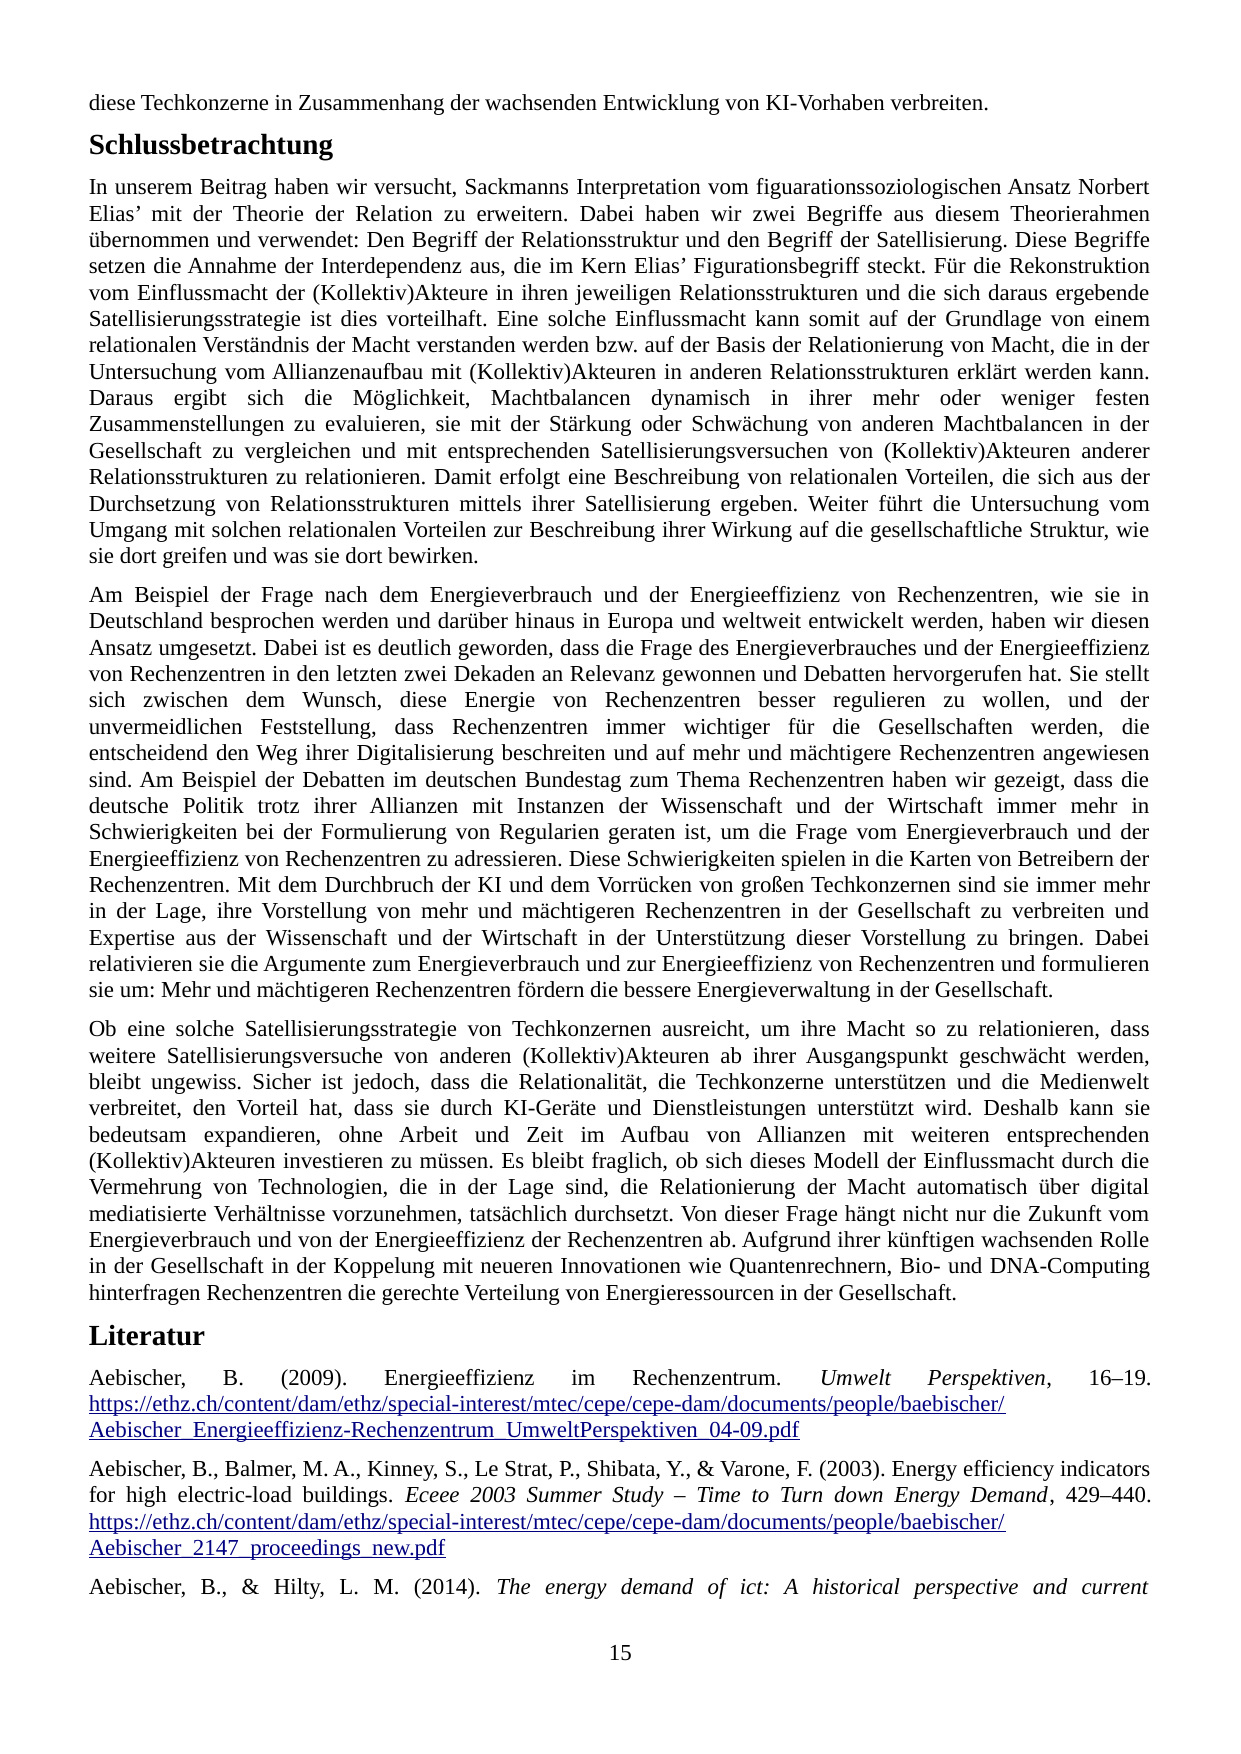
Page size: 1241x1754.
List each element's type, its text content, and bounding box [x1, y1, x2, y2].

text In unserem Beitrag haben wir versucht, Sackmanns Interpretation vom figuarationssoziologischen Ansatz Norbert Elias’ mit der Theorie der Relation zu erweitern. Dabei haben wir zwei Begriffe aus diesem Theorierahmen übernommen und verwendet: Den Begriff der Relationsstruktur und den Begriff der Satellisierung. Diese Begriffe setzen die Annahme der Interdependenz aus, die im Kern Elias’ Figurationsbegriff steckt. Für die Rekonstruktion vom Einflussmacht der (Kollektiv)Akteure in ihren jeweiligen Relationsstrukturen und die sich daraus ergebende Satellisierungsstrategie ist dies vorteilhaft. Eine solche Einflussmacht kann somit auf der Grundlage von einem relationalen Verständnis der Macht verstanden werden bzw. auf der Basis der Relationierung von Macht, die in der Untersuchung vom Allianzenaufbau mit (Kollektiv)Akteuren in anderen Relationsstrukturen erklärt werden kann. Daraus ergibt sich die Möglichkeit, Machtbalancen dynamisch in ihrer mehr oder weniger festen Zusammenstellungen zu evaluieren, sie mit der Stärkung oder Schwächung von anderen Machtbalancen in der Gesellschaft zu vergleichen und mit entsprechenden Satellisierungsversuchen von (Kollektiv)Akteuren anderer Relationsstrukturen zu relationieren. Damit erfolgt eine Beschreibung von relationalen Vorteilen, die sich aus der Durchsetzung von Relationsstrukturen mittels ihrer Satellisierung ergeben. Weiter führt die Untersuchung vom Umgang mit solchen relationalen Vorteilen zur Beschreibung ihrer Wirkung auf die gesellschaftliche Struktur, wie sie dort greifen und was sie dort bewirken. [88, 173, 1152, 569]
text Aebischer, B., & Hilty, L. M. (2014). The energy demand of ict: A historical perspective and current [88, 1573, 1152, 1599]
text Aebischer, B. (2009). Energieeffizienz im Rechenzentrum. Umwelt Perspektiven, 16–19. https://ethz.ch/content/dam/ethz/special-interest/mtec/cepe/cepe-dam/documents/people/baebischer/Aebischer_Energieeffizienz-Rechenzentrum_UmweltPerspektiven_04-09.pdf [88, 1364, 1152, 1443]
text Am Beispiel der Frage nach dem Energieverbrauch und der Energieeffizienz von Rechenzentren, wie sie in Deutschland besprochen werden und darüber hinaus in Europa und weltweit entwickelt werden, haben wir diesen Ansatz umgesetzt. Dabei ist es deutlich geworden, dass die Frage des Energieverbrauches und der Energieeffizienz von Rechenzentren in den letzten zwei Dekaden an Relevanz gewonnen und Debatten hervorgerufen hat. Sie stellt sich zwischen dem Wunsch, diese Energie von Rechenzentren besser regulieren zu wollen, und der unvermeidlichen Feststellung, dass Rechenzentren immer wichtiger für die Gesellschaften werden, die entscheidend den Weg ihrer Digitalisierung beschreiten und auf mehr und mächtigere Rechenzentren angewiesen sind. Am Beispiel der Debatten im deutschen Bundestag zum Thema Rechenzentren haben wir gezeigt, dass die deutsche Politik trotz ihrer Allianzen mit Instanzen der Wissenschaft und der Wirtschaft immer mehr in Schwierigkeiten bei der Formulierung von Regularien geraten ist, um die Frage vom Energieverbrauch und der Energieeffizienz von Rechenzentren zu adressieren. Diese Schwierigkeiten spielen in die Karten von Betreibern der Rechenzentren. Mit dem Durchbruch der KI und dem Vorrücken von großen Techkonzernen sind sie immer mehr in der Lage, ihre Vorstellung von mehr und mächtigeren Rechenzentren in der Gesellschaft zu verbreiten und Expertise aus der Wissenschaft und der Wirtschaft in der Unterstützung dieser Vorstellung zu bringen. Dabei relativieren sie die Argumente zum Energieverbrauch und zur Energieeffizienz von Rechenzentren und formulieren sie um: Mehr und mächtigeren Rechenzentren fördern die bessere Energieverwaltung in der Gesellschaft. [88, 581, 1152, 1003]
subtitle Literatur [88, 1318, 1152, 1351]
text diese Techkonzerne in Zusammenhang der wachsenden Entwicklung von KI-Vorhaben verbreiten. [88, 88, 1152, 115]
text Ob eine solche Satellisierungsstrategie von Techkonzernen ausreicht, um ihre Macht so zu relationieren, dass weitere Satellisierungsversuche von anderen (Kollektiv)Akteuren ab ihrer Ausgangspunkt geschwächt werden, bleibt ungewiss. Sicher ist jedoch, dass die Relationalität, die Techkonzerne unterstützen und die Medienwelt verbreitet, den Vorteil hat, dass sie durch KI-Geräte und Dienstleistungen unterstützt wird. Deshalb kann sie bedeutsam expandieren, ohne Arbeit und Zeit im Aufbau von Allianzen mit weiteren entsprechenden (Kollektiv)Akteuren investieren zu müssen. Es bleibt fraglich, ob sich dieses Modell der Einflussmacht durch die Vermehrung von Technologien, die in der Lage sind, die Relationierung der Macht automatisch über digital mediatisierte Verhältnisse vorzunehmen, tatsächlich durchsetzt. Von dieser Frage hängt nicht nur die Zukunft vom Energieverbrauch und von der Energieeffizienz der Rechenzentren ab. Aufgrund ihrer künftigen wachsenden Rolle in der Gesellschaft in der Koppelung mit neueren Innovationen wie Quantenrechnern, Bio- und DNA-Computing hinterfragen Rechenzentren die gerechte Verteilung von Energieressourcen in der Gesellschaft. [88, 1015, 1152, 1305]
subtitle Schlussbetrachtung [88, 127, 1152, 161]
text Aebischer, B., Balmer, M. A., Kinney, S., Le Strat, P., Shibata, Y., & Varone, F. (2003). Energy efficiency indicators for high electric-load buildings. Eceee 2003 Summer Study – Time to Turn down Energy Demand, 429–440. https://ethz.ch/content/dam/ethz/special-interest/mtec/cepe/cepe-dam/documents/people/baebischer/Aebischer_2147_proceedings_new.pdf [88, 1455, 1152, 1561]
